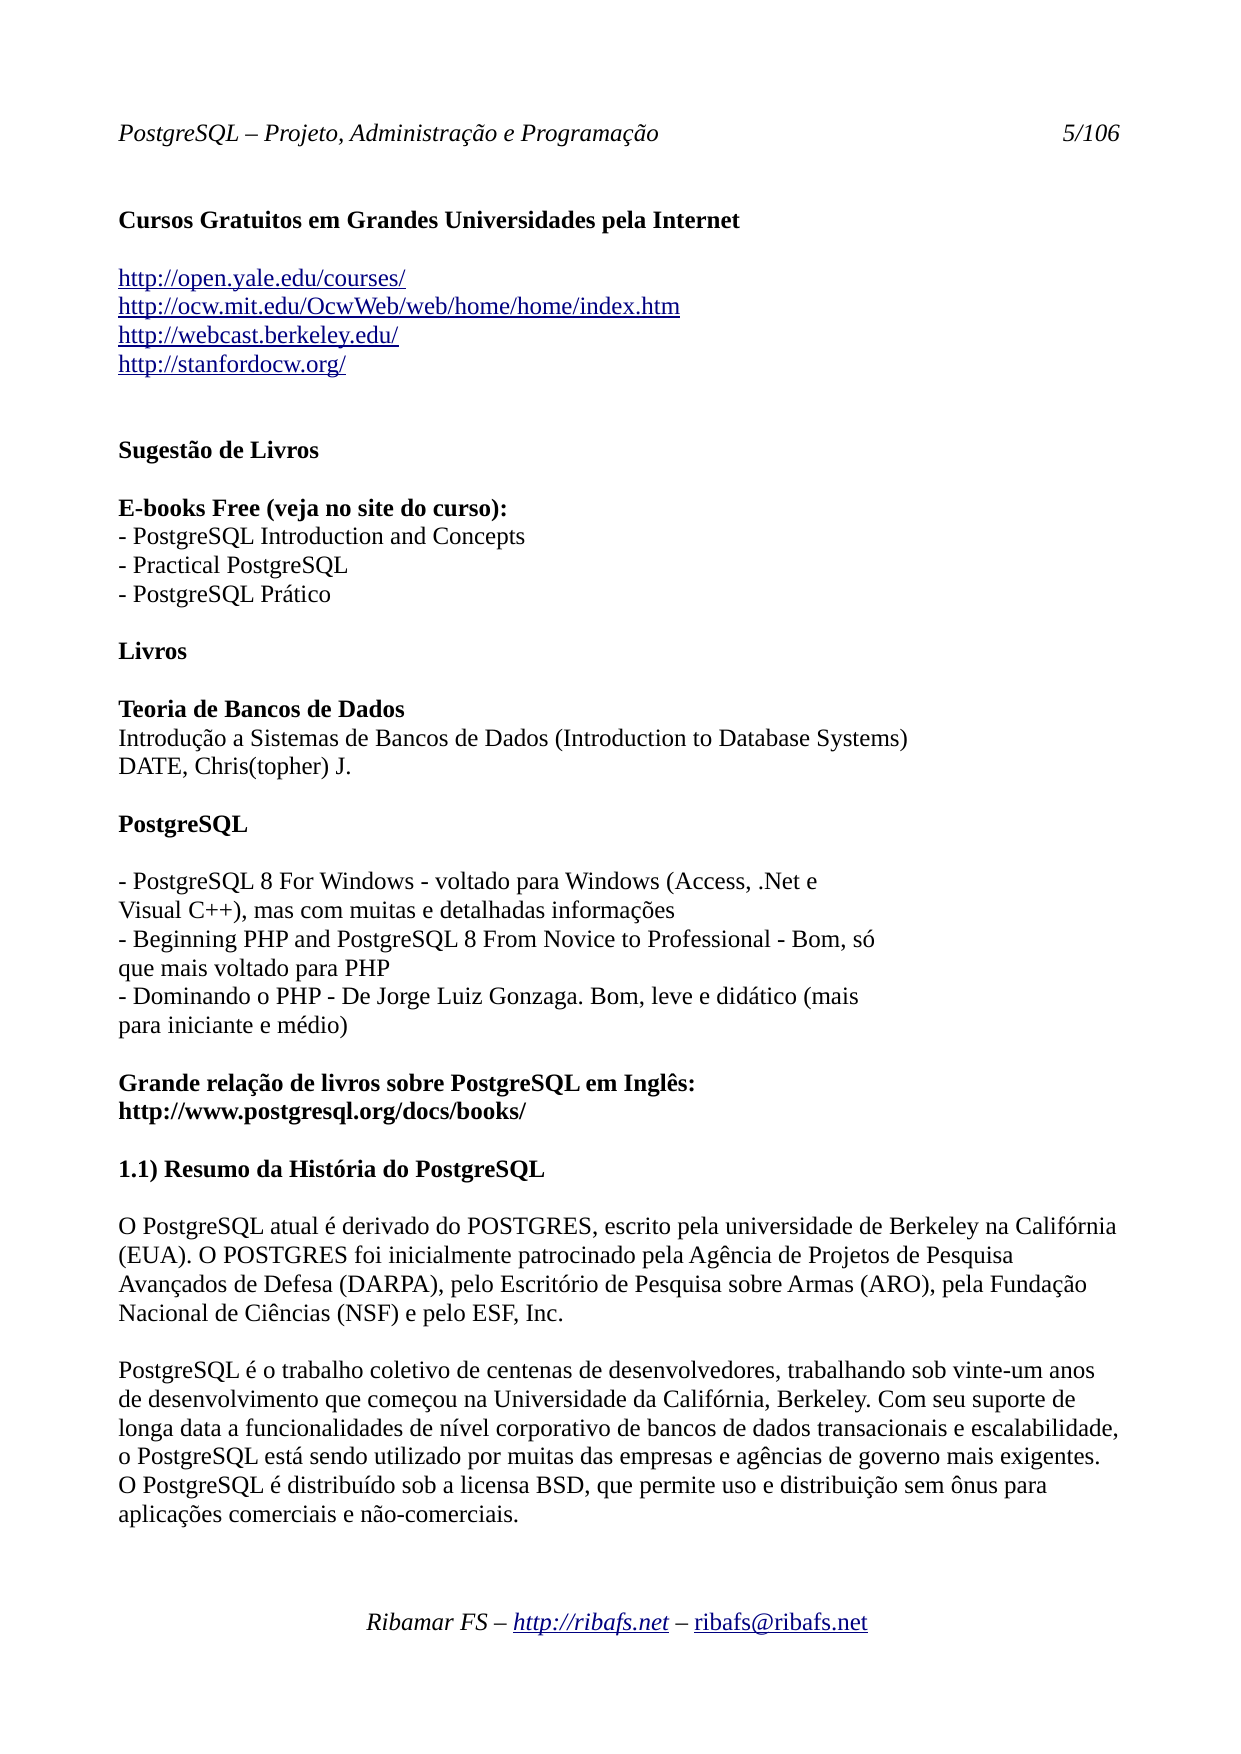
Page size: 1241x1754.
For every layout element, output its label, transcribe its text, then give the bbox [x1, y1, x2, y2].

text Sugestão de Livros [118, 435, 1122, 464]
text que mais voltado para PHP [118, 953, 1122, 981]
text - Beginning PHP and PostgreSQL 8 From Novice to Professional - Bom, só [118, 924, 1122, 953]
text http://open.yale.edu/courses/ [118, 263, 1122, 291]
text Cursos Gratuitos em Grandes Universidades pela Internet [118, 205, 1122, 234]
text PostgreSQL [118, 809, 1122, 838]
text O PostgreSQL atual é derivado do POSTGRES, escrito pela universidade de Berkeley na Califórnia (EUA). O POSTGRES foi inicialmente patrocinado pela Agência de Projetos de Pesquisa Avançados de Defesa (DARPA), pelo Escritório de Pesquisa sobre Armas (ARO), pela Fundação Nacional de Ciências (NSF) e pelo ESF, Inc. [118, 1211, 1122, 1326]
text PostgreSQL é o trabalho coletivo de centenas de desenvolvedores, trabalhando sob vinte-um anos de desenvolvimento que começou na Universidade da Califórnia, Berkeley. Com seu suporte de longa data a funcionalidades de nível corporativo de bancos de dados transacionais e escalabilidade, o PostgreSQL está sendo utilizado por muitas das empresas e agências de governo mais exigentes. O PostgreSQL é distribuído sob a licensa BSD, que permite uso e distribuição sem ônus para aplicações comerciais e não-comerciais. [118, 1355, 1122, 1528]
text http://www.postgresql.org/docs/books/ [118, 1096, 1122, 1125]
text para iniciante e médio) [118, 1010, 1122, 1039]
text - Dominando o PHP - De Jorge Luiz Gonzaga. Bom, leve e didático (mais [118, 981, 1122, 1010]
text http://stanfordocw.org/ [118, 349, 1122, 378]
text Livros [118, 636, 1122, 665]
text - PostgreSQL Prático [118, 579, 1122, 608]
text http://ocw.mit.edu/OcwWeb/web/home/home/index.htm [118, 291, 1122, 320]
text - Practical PostgreSQL [118, 550, 1122, 579]
text - PostgreSQL Introduction and Concepts [118, 521, 1122, 550]
text Visual C++), mas com muitas e detalhadas informações [118, 895, 1122, 924]
text - PostgreSQL 8 For Windows - voltado para Windows (Access, .Net e [118, 866, 1122, 895]
text Grande relação de livros sobre PostgreSQL em Inglês: [118, 1068, 1122, 1096]
text DATE, Chris(topher) J. [118, 751, 1122, 780]
text 1.1) Resumo da História do PostgreSQL [118, 1154, 1122, 1183]
text http://webcast.berkeley.edu/ [118, 320, 1122, 349]
text Teoria de Bancos de Dados [118, 694, 1122, 723]
text Introdução a Sistemas de Bancos de Dados (Introduction to Database Systems) [118, 723, 1122, 751]
text E-books Free (veja no site do curso): [118, 493, 1122, 521]
